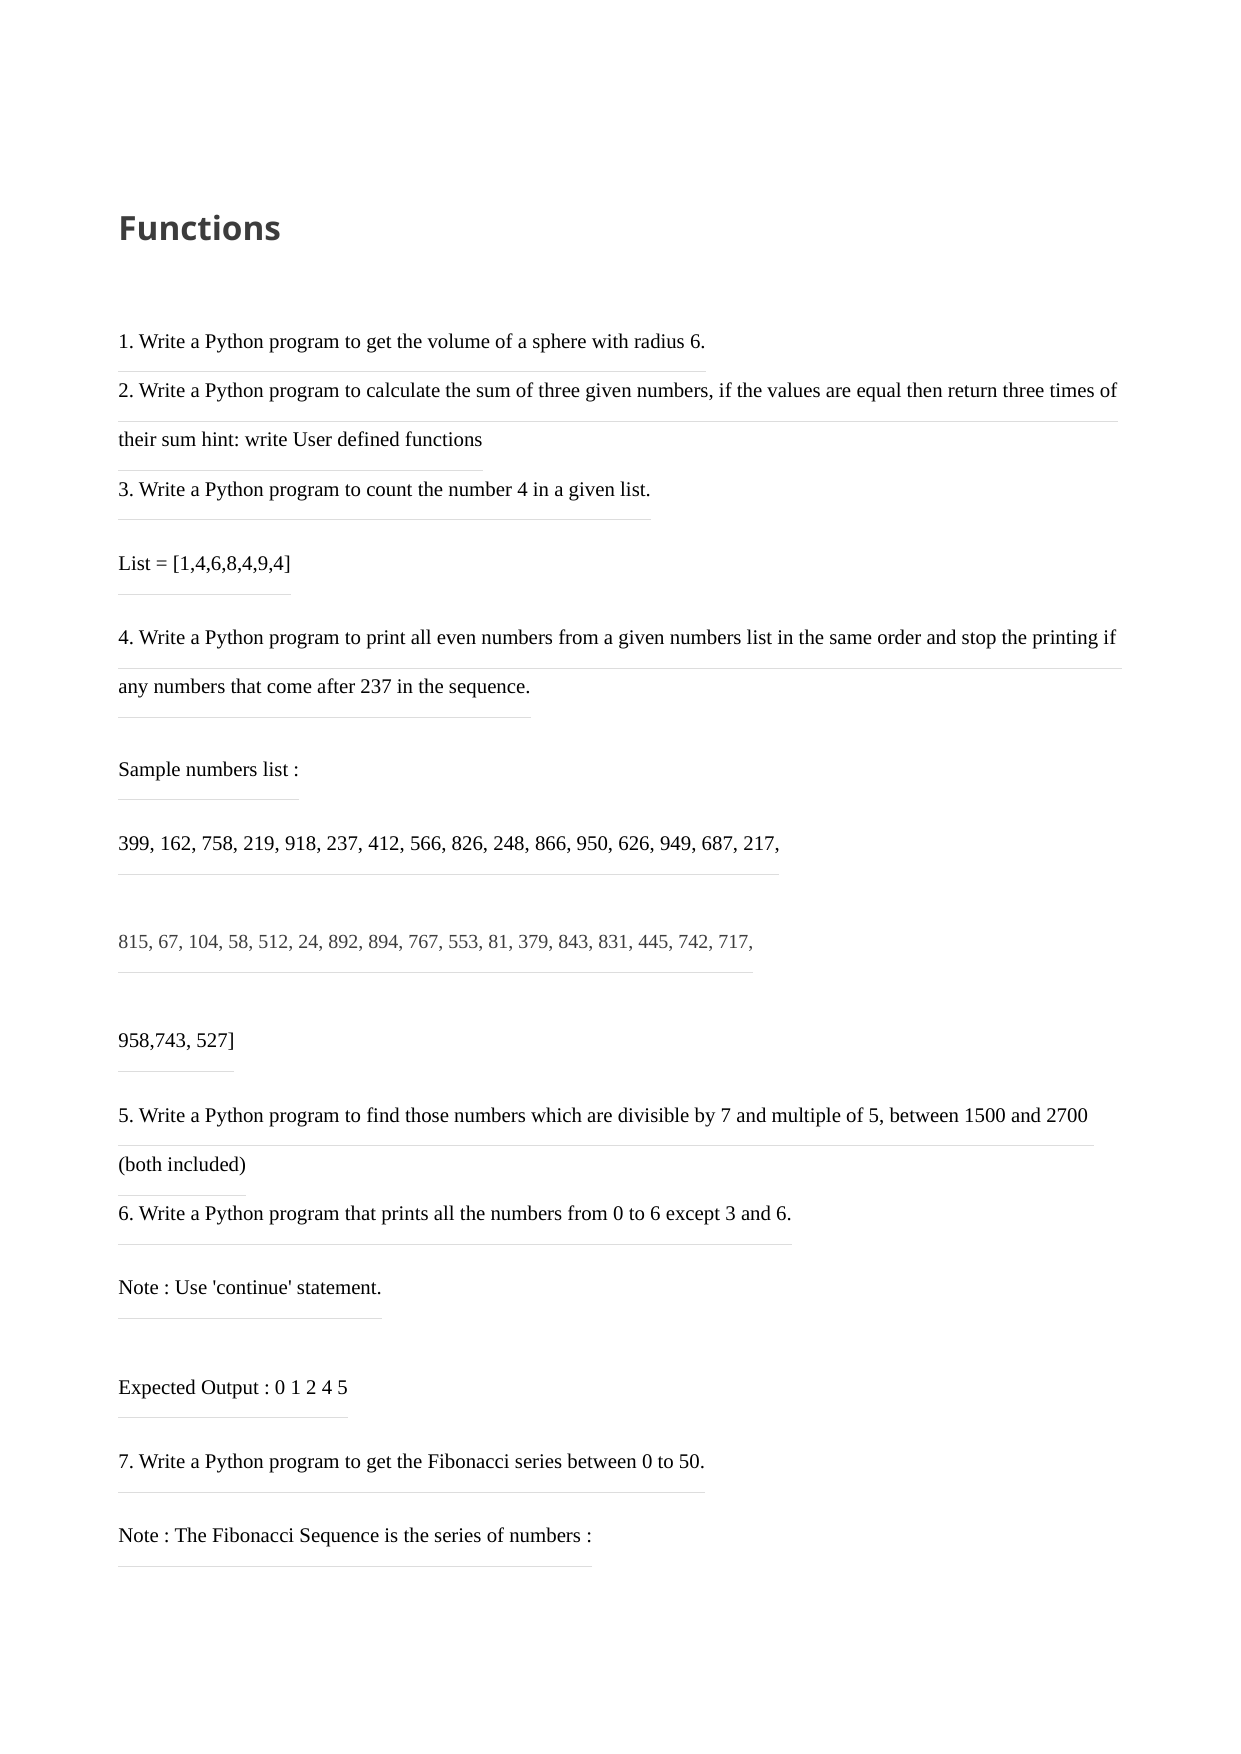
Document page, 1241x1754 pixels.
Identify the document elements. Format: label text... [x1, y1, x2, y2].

text any numbers that come after 237 in the sequence. [118, 669, 1122, 717]
text 1. Write a Python program to get the volume of a sphere with radius 6. [118, 329, 1122, 372]
text 958,743, 527] [118, 1028, 1122, 1071]
text 815, 67, 104, 58, 512, 24, 892, 894, 767, 553, 81, 379, 843, 831, 445, 742, 717, [118, 930, 1122, 972]
text 7. Write a Python program to get the Fibonacci series between 0 to 50. [118, 1449, 1122, 1492]
text 2. Write a Python program to calculate the sum of three given numbers, if the values are equal then return three times of their sum hint: write User defined functions [118, 378, 1122, 470]
text Note : Use 'continue' statement. [118, 1275, 1122, 1318]
text 3. Write a Python program to count the number 4 in a given list. [118, 476, 1122, 519]
text 6. Write a Python program that prints all the numbers from 0 to 6 except 3 and 6. [118, 1201, 1122, 1244]
text Functions [118, 204, 1122, 250]
text 399, 162, 758, 219, 918, 237, 412, 566, 826, 248, 866, 950, 626, 949, 687, 217, [118, 831, 1122, 874]
text 4. Write a Python program to print all even numbers from a given numbers list in the same order and stop the printing if [118, 625, 1122, 668]
text 5. Write a Python program to find those numbers which are divisible by 7 and multiple of 5, between 1500 and 2700 (both included) [118, 1102, 1122, 1195]
text Note : The Fibonacci Sequence is the series of numbers : [118, 1523, 1122, 1566]
text List = [1,4,6,8,4,9,4] [118, 551, 1122, 594]
text Expected Output : 0 1 2 4 5 [118, 1374, 1122, 1417]
text Sample numbers list : [118, 757, 1122, 799]
